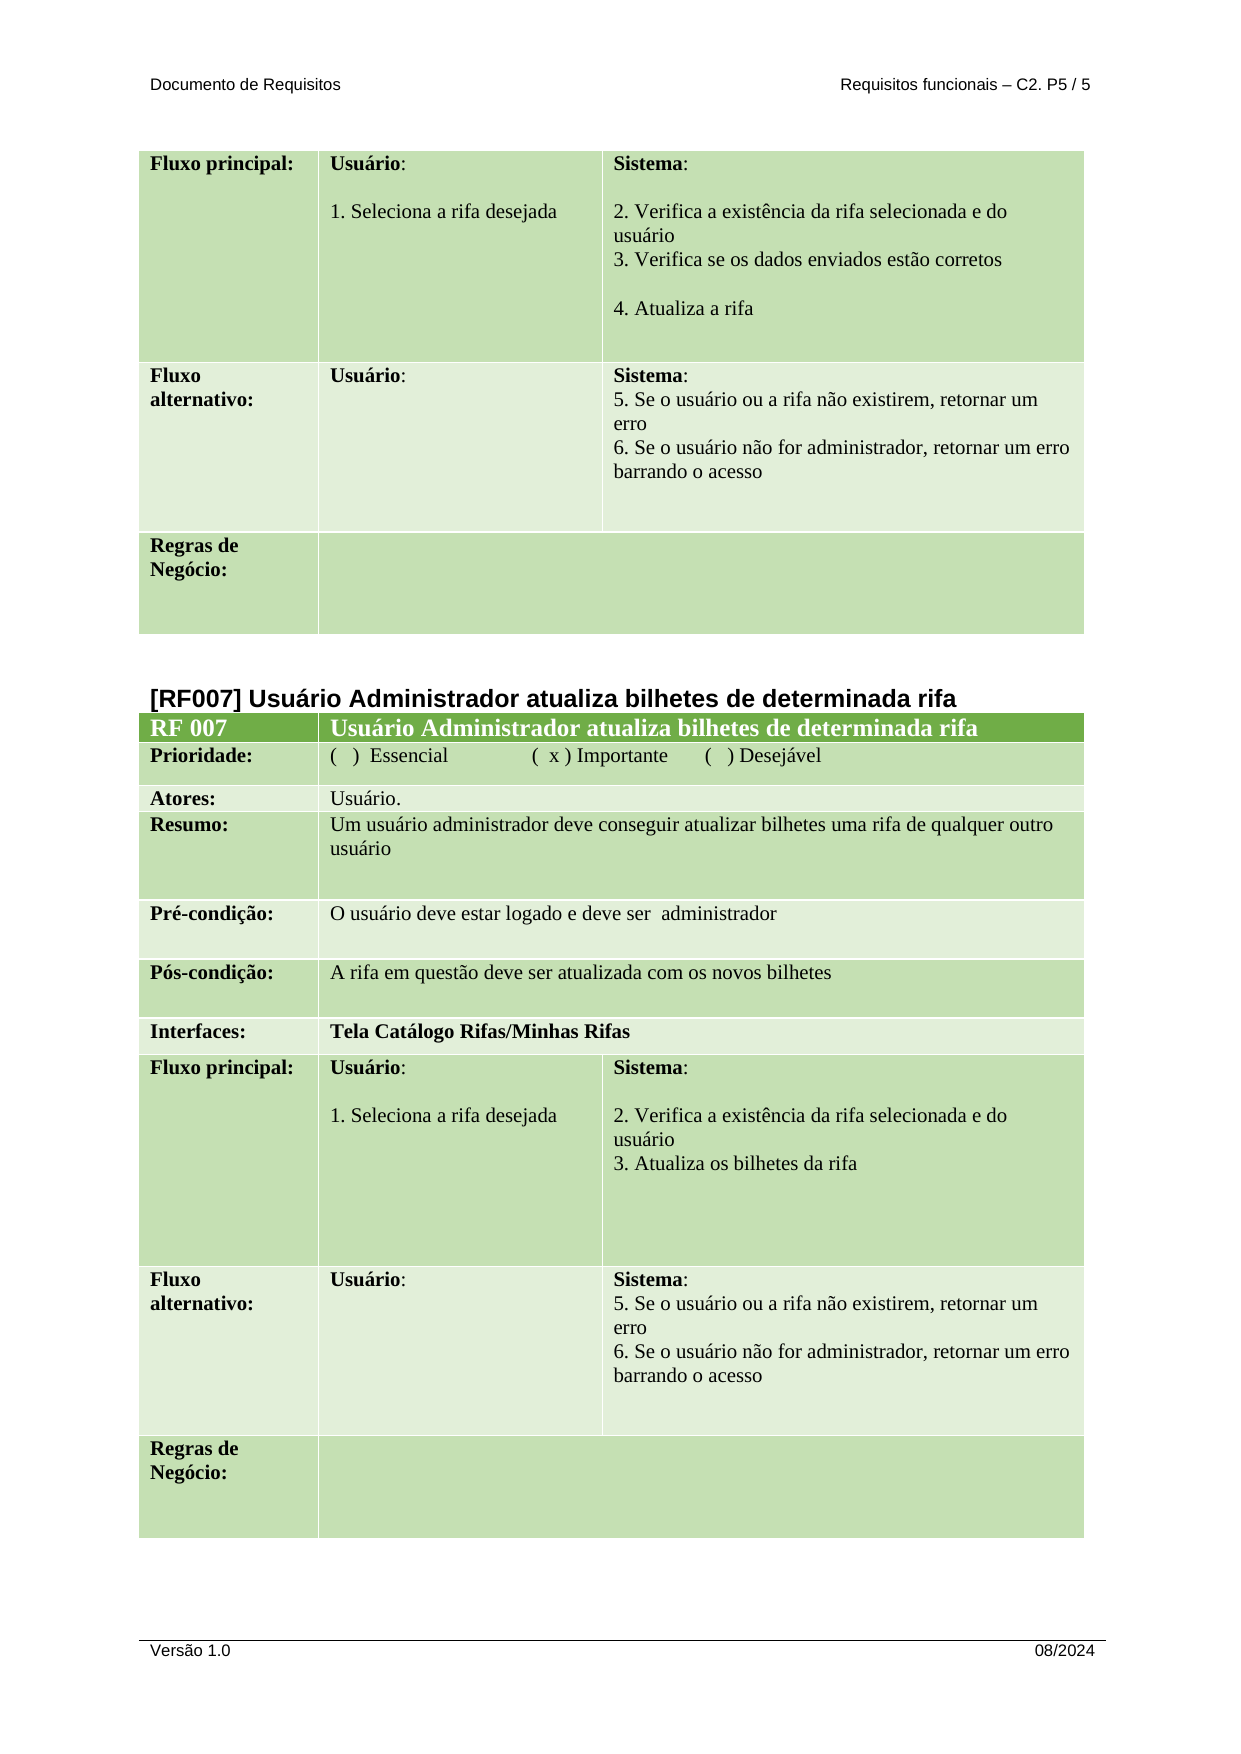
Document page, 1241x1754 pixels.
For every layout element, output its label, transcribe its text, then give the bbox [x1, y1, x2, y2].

table_cell Usuário: [319, 363, 602, 531]
table_cell Fluxo alternativo: [139, 363, 318, 531]
table_cell Usuário: 1. Seleciona a rifa desejada [319, 151, 602, 362]
table_cell Sistema: 2. Verifica a existência da rifa selecionada e do usuário 3. Atualiza os bilhetes da rifa [603, 1055, 1084, 1266]
table_cell Fluxo principal: [139, 151, 318, 362]
table_cell Resumo: [139, 812, 318, 899]
table_header RF 007 [139, 713, 318, 742]
table_cell ( ) Essencial ( x ) Importante ( ) Desejável [319, 743, 1084, 785]
table_cell Sistema: 5. Se o usuário ou a rifa não existirem, retornar um erro 6. Se o usuário não for administrador, retornar um erro barrando o acesso [603, 363, 1084, 531]
table_cell Um usuário administrador deve conseguir atualizar bilhetes uma rifa de qualquer outro usuário [319, 812, 1084, 899]
table_cell Fluxo alternativo: [139, 1267, 318, 1435]
table_cell O usuário deve estar logado e deve ser administrador [319, 901, 1084, 958]
table_cell Sistema: 5. Se o usuário ou a rifa não existirem, retornar um erro 6. Se o usuário não for administrador, retornar um erro barrando o acesso [603, 1267, 1084, 1435]
table_cell Fluxo principal: [139, 1055, 318, 1266]
table_cell [319, 1436, 1084, 1538]
text [RF007] Usuário Administrador atualiza bilhetes de determinada rifa [150, 683, 1090, 712]
table_cell Pré-condição: [139, 901, 318, 958]
table_cell [319, 533, 1084, 634]
table_cell Usuário: 1. Seleciona a rifa desejada [319, 1055, 602, 1266]
table_cell Pós-condição: [139, 960, 318, 1017]
table_cell Usuário: [319, 1267, 602, 1435]
table_cell Usuário. [319, 786, 1084, 811]
table_cell Regras de Negócio: [139, 533, 318, 634]
table_cell Tela Catálogo Rifas/Minhas Rifas [319, 1019, 1084, 1054]
table_cell Prioridade: [139, 743, 318, 785]
table_cell Sistema: 2. Verifica a existência da rifa selecionada e do usuário 3. Verifica se os dados enviados estão corretos 4. Atualiza a rifa [603, 151, 1084, 362]
table_header Usuário Administrador atualiza bilhetes de determinada rifa [319, 713, 1084, 742]
table_cell Regras de Negócio: [139, 1436, 318, 1538]
table_cell Interfaces: [139, 1019, 318, 1054]
table_cell Atores: [139, 786, 318, 811]
table_cell A rifa em questão deve ser atualizada com os novos bilhetes [319, 960, 1084, 1017]
